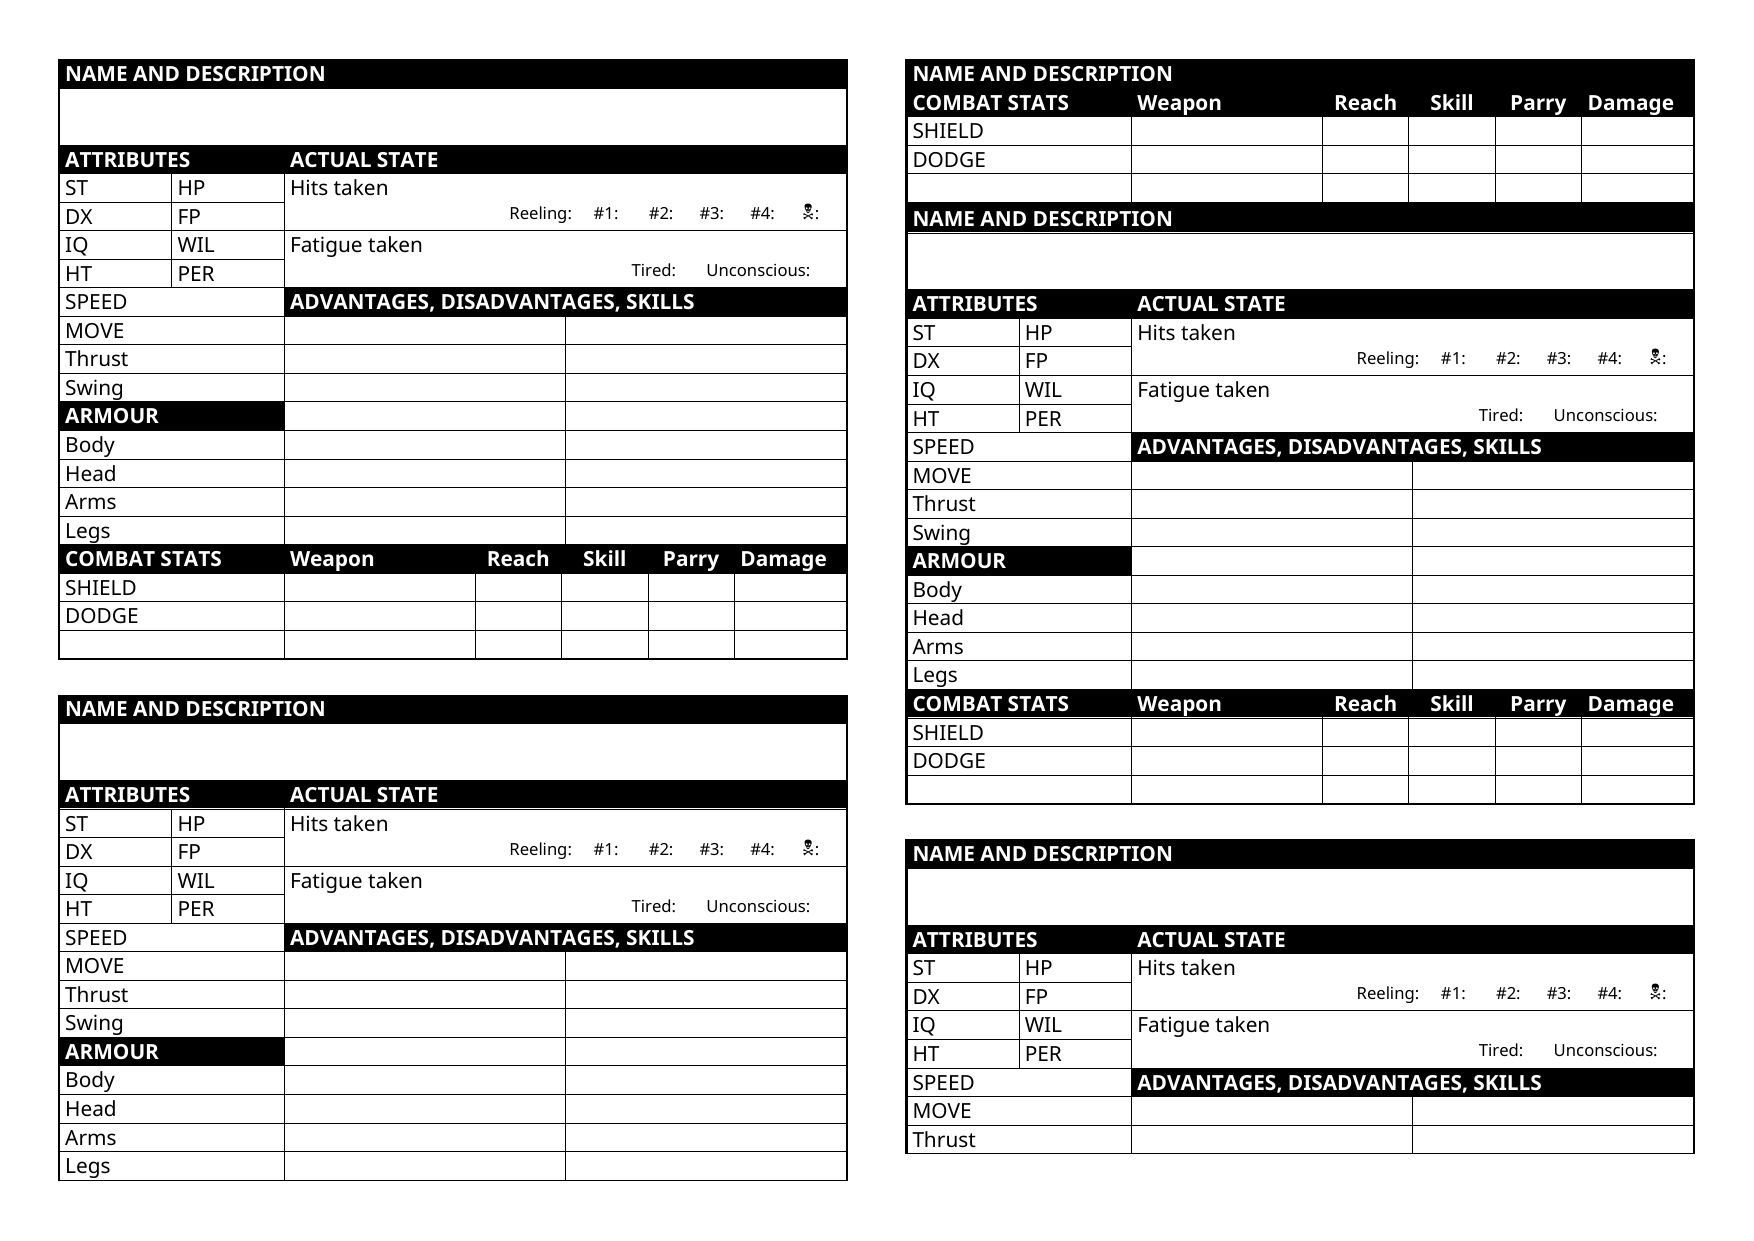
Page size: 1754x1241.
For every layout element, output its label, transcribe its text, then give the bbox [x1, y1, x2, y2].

table_cell Arms [60, 1124, 284, 1151]
table_cell Swing [60, 1009, 284, 1037]
table_cell [566, 1038, 846, 1065]
table_cell [1413, 1126, 1693, 1153]
table_header WIL [172, 867, 284, 894]
table_cell [1496, 174, 1581, 202]
table_cell Head [908, 604, 1131, 632]
table_cell [476, 574, 561, 601]
table_cell [735, 631, 846, 658]
table_cell Hits taken Reeling: #1: #2: #3: #4: : [1132, 319, 1693, 375]
table_cell [1409, 719, 1495, 746]
table_cell HT [60, 895, 171, 923]
table_cell [1132, 462, 1412, 489]
table_cell Skill [1409, 690, 1495, 717]
table_cell [566, 402, 846, 430]
table_cell [566, 1095, 846, 1122]
table_cell [1409, 776, 1495, 803]
table_cell [285, 1095, 565, 1122]
table_cell Damage [735, 545, 846, 573]
table_cell [1132, 661, 1412, 689]
table_cell Fatigue taken Tired: Unconscious: [1132, 376, 1693, 432]
table_header IQ [908, 376, 1019, 403]
table_cell COMBAT STATS [908, 690, 1131, 717]
table_cell Legs [60, 1152, 284, 1179]
table_cell [1132, 146, 1322, 173]
table_cell [1413, 604, 1693, 632]
table_cell [1413, 462, 1693, 489]
table_cell PER [1020, 1040, 1131, 1067]
table_cell [562, 631, 648, 658]
table_header ST [60, 810, 171, 837]
table_cell Head [60, 1095, 284, 1122]
table_cell [285, 952, 565, 980]
table_cell [285, 488, 565, 516]
table_cell [1323, 776, 1408, 803]
table_cell [1413, 1097, 1693, 1124]
table_cell Body [908, 576, 1131, 603]
table_cell [649, 631, 734, 658]
table_cell [1413, 576, 1693, 603]
table_cell SPEED [908, 1069, 1131, 1096]
table_header ST [908, 954, 1019, 982]
table_cell [566, 317, 846, 344]
table_cell Fatigue taken Tired: Unconscious: [1132, 1011, 1693, 1067]
table_cell [1323, 117, 1408, 145]
table_cell [1413, 633, 1693, 660]
table_cell ARMOUR [908, 547, 1131, 575]
table_cell SHIELD [60, 574, 284, 601]
table_cell [1409, 174, 1495, 202]
table_cell [1582, 776, 1693, 803]
table_cell COMBAT STATS [60, 545, 284, 573]
table_header IQ [60, 231, 171, 259]
table_cell [908, 776, 1131, 803]
table_cell [1413, 661, 1693, 689]
table_cell [1496, 747, 1581, 774]
table_cell Thrust [908, 490, 1131, 518]
table_cell Hits taken Reeling: #1: #2: #3: #4: : [285, 174, 846, 230]
table_cell [735, 574, 846, 601]
table_cell [285, 1152, 565, 1179]
table_cell [1582, 146, 1693, 173]
table_cell MOVE [60, 952, 284, 980]
table_cell MOVE [908, 462, 1131, 489]
table_cell [285, 317, 565, 344]
table_cell Reach [1323, 89, 1408, 116]
table_cell Body [60, 431, 284, 458]
table_cell Parry [1496, 89, 1581, 116]
table_cell [1413, 547, 1693, 575]
table_cell [60, 631, 284, 658]
table_cell HT [908, 405, 1019, 432]
table_cell Weapon [1132, 690, 1322, 717]
table_cell [566, 517, 846, 544]
table_cell Parry [1496, 690, 1581, 717]
table_cell Swing [908, 519, 1131, 546]
table_cell HT [60, 260, 171, 287]
table_cell [285, 402, 565, 430]
table_cell [285, 981, 565, 1008]
table_cell Damage [1582, 89, 1693, 116]
table_cell [566, 488, 846, 516]
table_cell Weapon [1132, 89, 1322, 116]
table_cell [1496, 146, 1581, 173]
table_cell [735, 602, 846, 630]
table_cell [285, 345, 565, 373]
table_cell MOVE [60, 317, 284, 344]
table_cell Thrust [60, 345, 284, 373]
table_cell PER [172, 260, 284, 287]
table_cell [1496, 719, 1581, 746]
table_cell Legs [60, 517, 284, 544]
table_cell Arms [908, 633, 1131, 660]
table_cell FP [172, 203, 284, 230]
table_header WIL [172, 231, 284, 259]
table_cell [908, 234, 1693, 289]
table_cell [1496, 117, 1581, 145]
table_cell DX [60, 838, 171, 866]
table_cell [566, 1066, 846, 1094]
table_cell [285, 1124, 565, 1151]
table_cell [1409, 747, 1495, 774]
table_cell DODGE [908, 146, 1131, 173]
table_cell [649, 574, 734, 601]
table_header NAME AND DESCRIPTION [908, 205, 1693, 232]
table_cell [1132, 1097, 1412, 1124]
table_cell [562, 602, 648, 630]
table_cell [285, 460, 565, 487]
table_cell Hits taken Reeling: #1: #2: #3: #4: : [1132, 954, 1693, 1010]
table_cell [1132, 547, 1412, 575]
table_cell PER [172, 895, 284, 923]
table_cell Fatigue taken Tired: Unconscious: [285, 867, 846, 923]
table_cell FP [1020, 983, 1131, 1010]
table_cell Reach [1323, 690, 1408, 717]
table_cell [1582, 719, 1693, 746]
table_cell [1132, 747, 1322, 774]
table_cell [1409, 146, 1495, 173]
table_cell [566, 1152, 846, 1179]
table_header ST [60, 174, 171, 202]
table_cell DODGE [908, 747, 1131, 774]
table_header NAME AND DESCRIPTION [908, 60, 1693, 88]
table_cell Legs [908, 661, 1131, 689]
table_cell [1323, 174, 1408, 202]
table_cell FP [172, 838, 284, 866]
table_cell [908, 869, 1693, 925]
table_cell [1323, 747, 1408, 774]
table_header NAME AND DESCRIPTION [908, 840, 1693, 868]
table_header ST [908, 319, 1019, 346]
table_cell Arms [60, 488, 284, 516]
table_cell COMBAT STATS [908, 89, 1131, 116]
table_cell [566, 460, 846, 487]
table_cell [1413, 490, 1693, 518]
table_header HP [172, 810, 284, 837]
table_cell [1496, 776, 1581, 803]
table_header NAME AND DESCRIPTION [60, 60, 846, 88]
table_cell DX [908, 983, 1019, 1010]
table_cell MOVE [908, 1097, 1131, 1124]
table_cell Thrust [60, 981, 284, 1008]
table_cell [1132, 1126, 1412, 1153]
table_cell [1582, 747, 1693, 774]
table_cell HT [908, 1040, 1019, 1067]
table_cell [285, 1066, 565, 1094]
table_cell [1582, 117, 1693, 145]
table_cell FP [1020, 347, 1131, 375]
table_cell [566, 1124, 846, 1151]
table_cell [285, 1009, 565, 1037]
table_cell [1132, 719, 1322, 746]
table_cell [285, 374, 565, 401]
table_cell [476, 631, 561, 658]
table_cell Parry [649, 545, 734, 573]
table_header IQ [908, 1011, 1019, 1039]
table_cell [566, 431, 846, 458]
table_cell [285, 631, 475, 658]
table_cell DX [908, 347, 1019, 375]
table_cell [285, 1038, 565, 1065]
table_cell PER [1020, 405, 1131, 432]
table_cell [1132, 576, 1412, 603]
table_cell [566, 374, 846, 401]
table_cell [649, 602, 734, 630]
table_cell Fatigue taken Tired: Unconscious: [285, 231, 846, 287]
table_cell [562, 574, 648, 601]
table_header WIL [1020, 376, 1131, 403]
table_cell Weapon [285, 545, 475, 573]
table_cell [1132, 117, 1322, 145]
table_cell ARMOUR [60, 1038, 284, 1065]
table_cell [285, 431, 565, 458]
table_cell [1132, 604, 1412, 632]
table_cell Reach [476, 545, 561, 573]
table_cell Body [60, 1066, 284, 1094]
table_header IQ [60, 867, 171, 894]
table_cell [566, 1009, 846, 1037]
table_header HP [1020, 319, 1131, 346]
table_cell [285, 574, 475, 601]
table_cell Swing [60, 374, 284, 401]
table_cell [1132, 174, 1322, 202]
table_cell [1413, 519, 1693, 546]
table_cell [1582, 174, 1693, 202]
table_cell DODGE [60, 602, 284, 630]
table_cell Skill [1409, 89, 1495, 116]
table_cell SPEED [60, 288, 284, 316]
table_header HP [172, 174, 284, 202]
table_cell DX [60, 203, 171, 230]
table_cell [1132, 490, 1412, 518]
table_cell SPEED [60, 924, 284, 951]
table_cell Hits taken Reeling: #1: #2: #3: #4: : [285, 810, 846, 866]
table_cell [1323, 719, 1408, 746]
table_cell [908, 174, 1131, 202]
table_cell SPEED [908, 433, 1131, 461]
table_cell [285, 602, 475, 630]
table_cell [60, 724, 846, 780]
table_cell [476, 602, 561, 630]
table_cell [1323, 146, 1408, 173]
table_cell [1132, 633, 1412, 660]
table_cell [60, 89, 846, 144]
table_cell [285, 517, 565, 544]
table_cell Head [60, 460, 284, 487]
table_header WIL [1020, 1011, 1131, 1039]
table_cell Thrust [908, 1126, 1131, 1153]
table_cell Damage [1582, 690, 1693, 717]
table_cell [1132, 776, 1322, 803]
table_cell [566, 952, 846, 980]
table_header HP [1020, 954, 1131, 982]
table_cell Skill [562, 545, 648, 573]
table_cell SHIELD [908, 117, 1131, 145]
table_cell [1409, 117, 1495, 145]
table_cell [1132, 519, 1412, 546]
table_cell SHIELD [908, 719, 1131, 746]
table_cell [566, 345, 846, 373]
table_header NAME AND DESCRIPTION [60, 696, 846, 723]
table_cell [566, 981, 846, 1008]
table_cell ARMOUR [60, 402, 284, 430]
